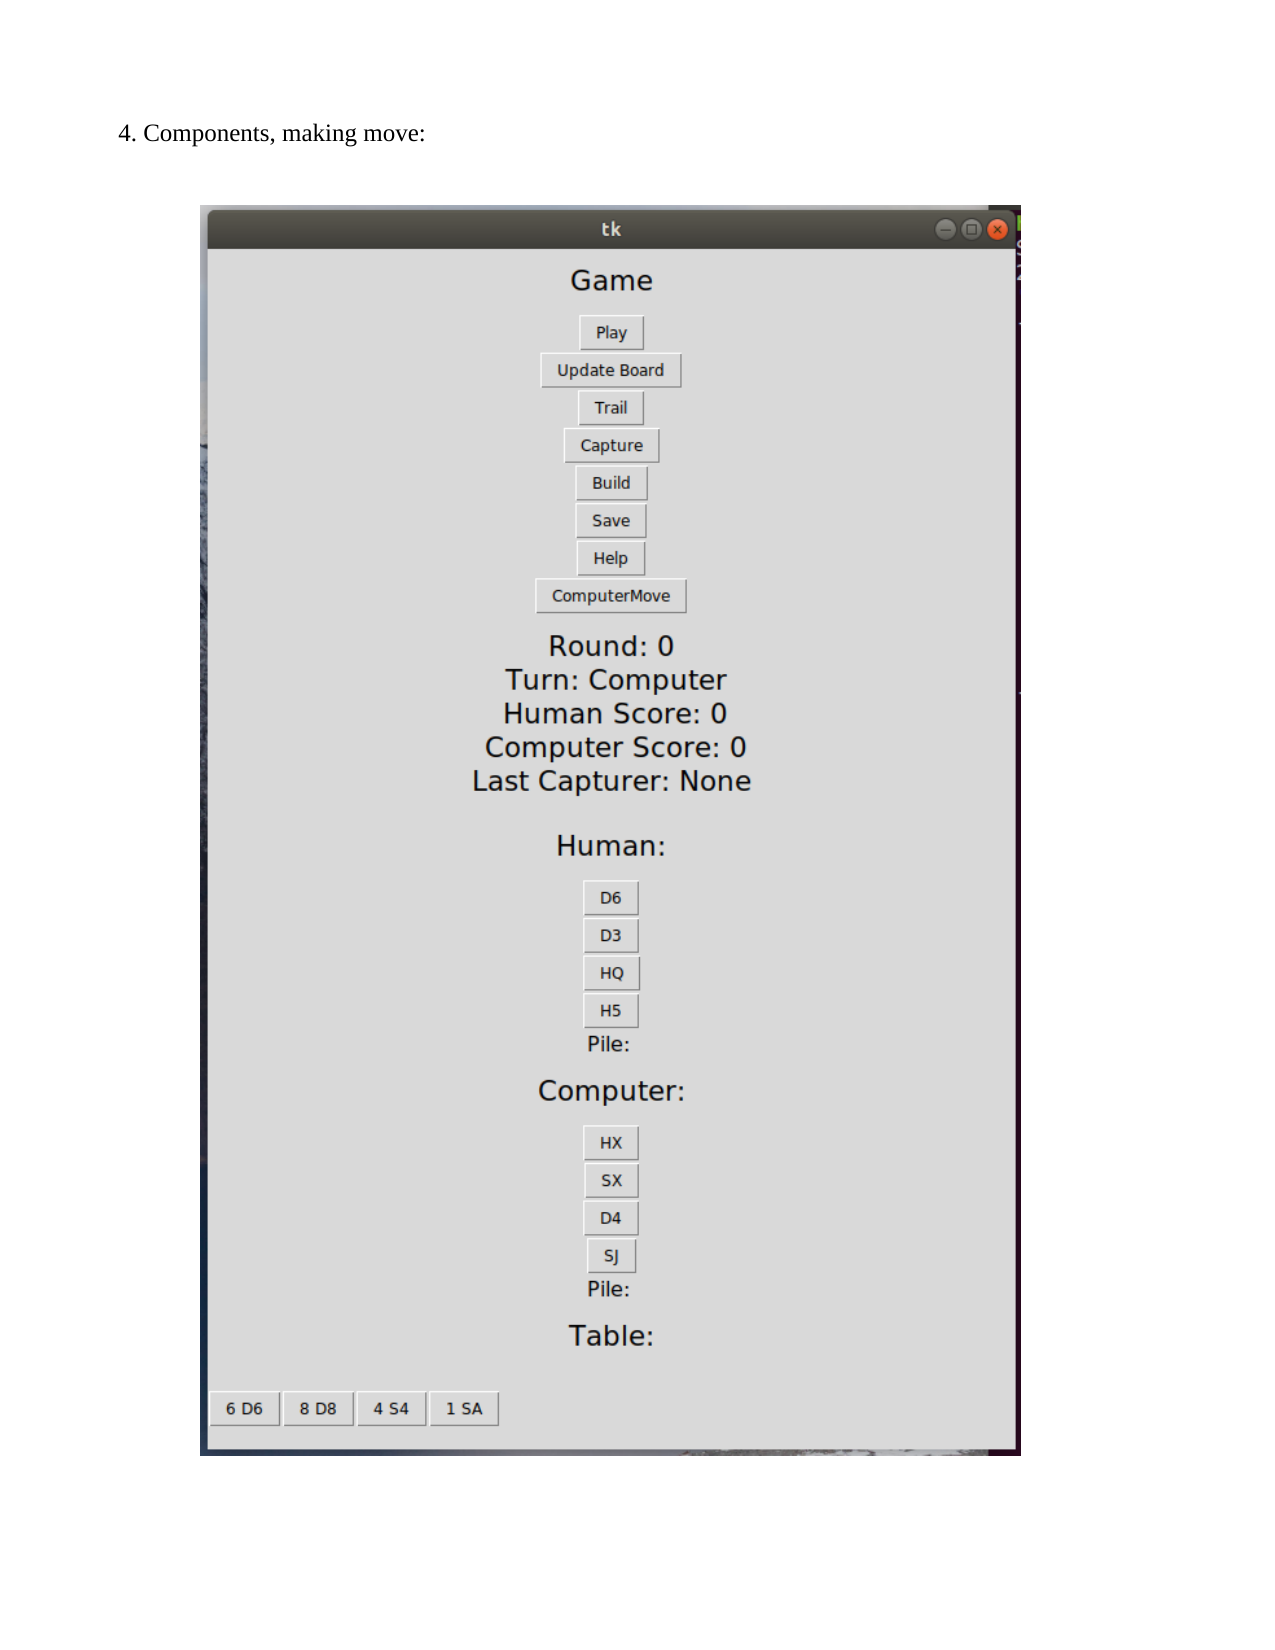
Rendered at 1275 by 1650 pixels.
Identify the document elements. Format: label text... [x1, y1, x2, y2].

text 4. Components, making move: [118, 118, 1157, 147]
picture [200, 205, 1021, 1456]
